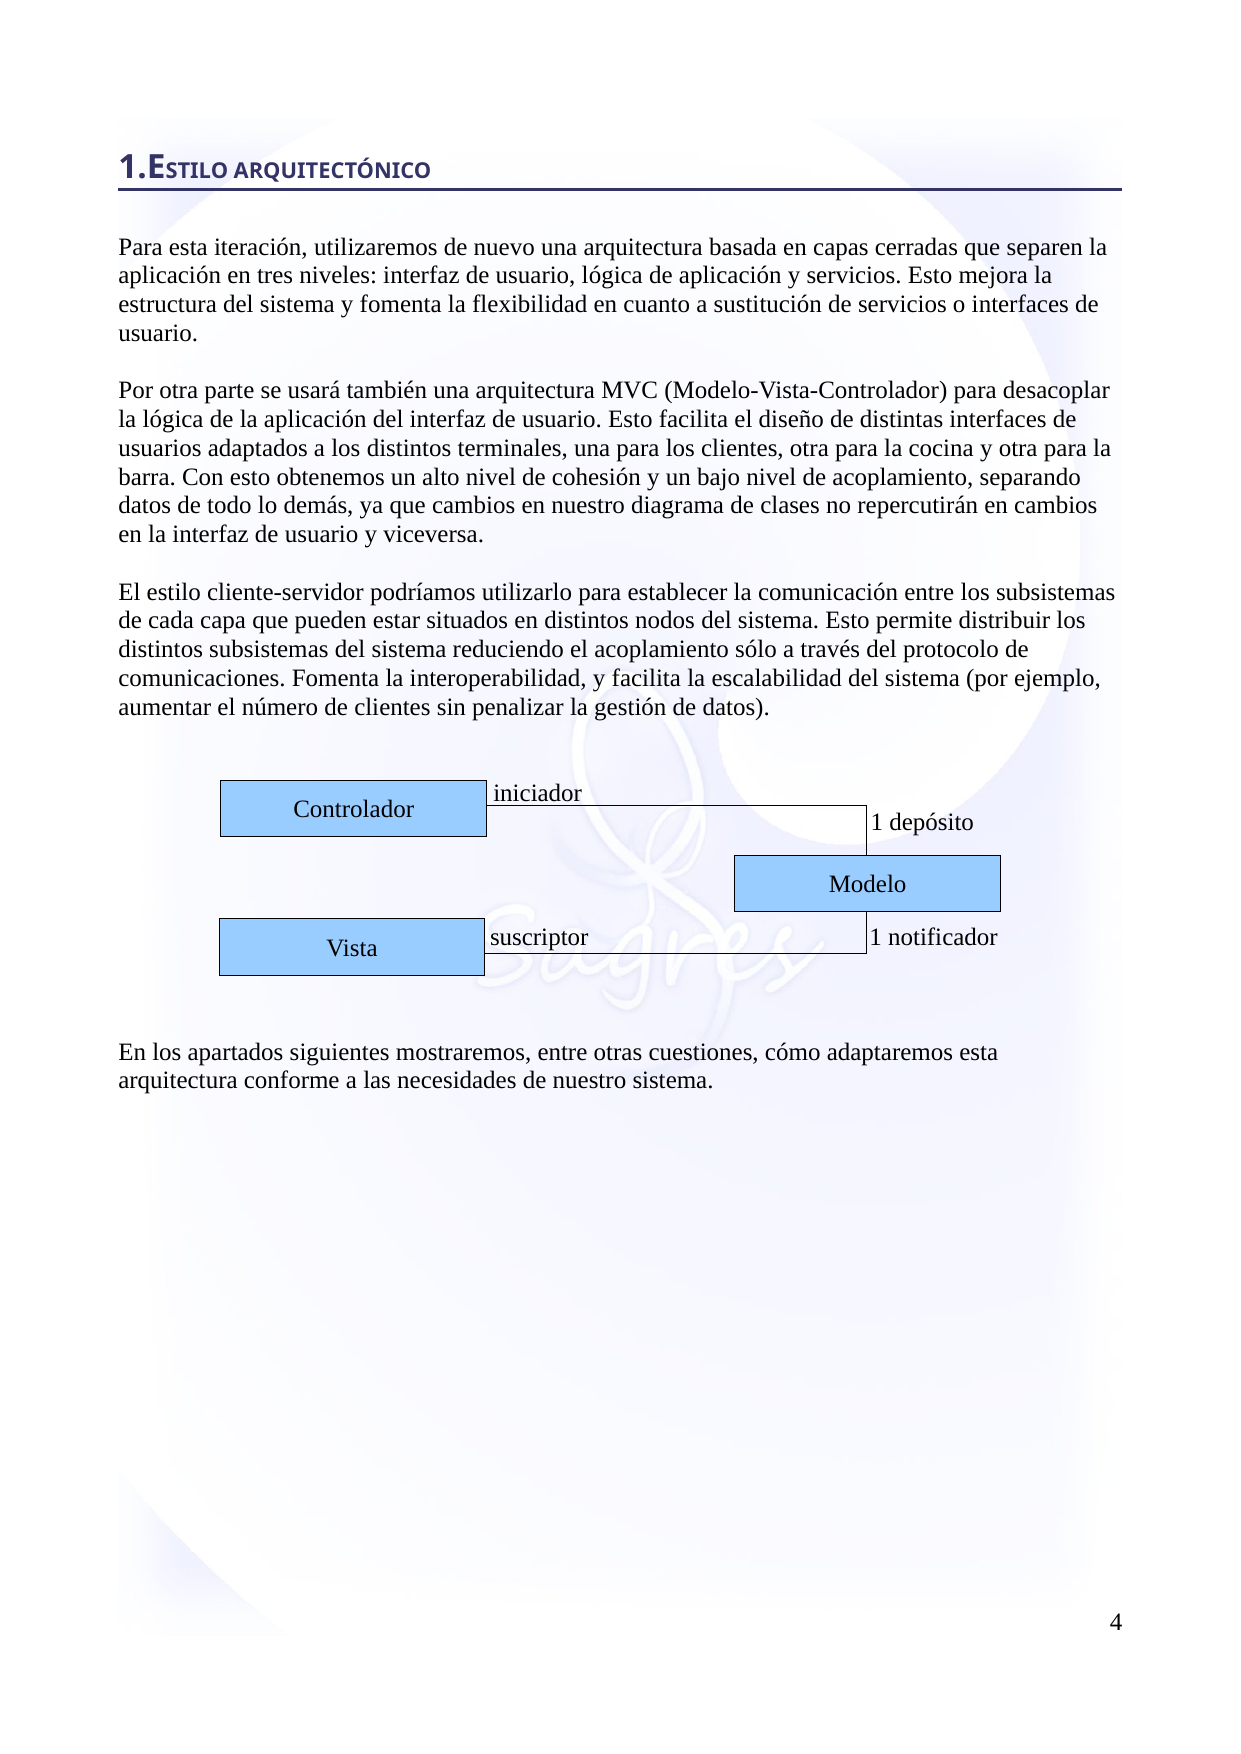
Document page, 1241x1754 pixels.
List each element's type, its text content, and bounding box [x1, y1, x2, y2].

text suscriptor 1 notificador 0..* [118, 922, 1122, 979]
text aumentar el número de clientes sin penalizar la gestión de datos). [118, 692, 1122, 721]
text Para esta iteración, utilizaremos de nuevo una arquitectura basada en capas cerradas que separen la aplicación en tres niveles: interfaz de usuario, lógica de aplicación y servicios. Esto mejora la estructura del sistema y fomenta la flexibilidad en cuanto a sustitución de servicios o interfaces de usuario. [118, 232, 1122, 347]
picture [118, 836, 866, 922]
text comunicaciones. Fomenta la interoperabilidad, y facilita la escalabilidad del sistema (por ejemplo, [118, 663, 1122, 692]
text Por otra parte se usará también una arquitectura MVC (Modelo-Vista-Controlador) para desacoplar la lógica de la aplicación del interfaz de usuario. Esto facilita el diseño de distintas interfaces de usuarios adaptados a los distintos terminales, una para los clientes, otra para la cocina y otra para la barra. Con esto obtenemos un alto nivel de cohesión y un bajo nivel de acoplamiento, separando datos de todo lo demás, ya que cambios en nuestro diagrama de clases no repercutirán en cambios en la interfaz de usuario y viceversa. [118, 376, 1122, 548]
picture [118, 721, 1122, 778]
picture [118, 191, 1122, 232]
picture [867, 836, 1122, 922]
text El estilo cliente-servidor podríamos utilizarlo para establecer la comunicación entre los subsistemas [118, 577, 1122, 606]
text 0..* 1 depósito [487, 807, 866, 836]
text distintos subsistemas del sistema reduciendo el acoplamiento sólo a través del protocolo de [118, 634, 1122, 663]
picture [118, 548, 1122, 577]
picture [118, 979, 1122, 1037]
text de cada capa que pueden estar situados en distintos nodos del sistema. Esto permite distribuir los [118, 606, 1122, 634]
picture [118, 1094, 1122, 1636]
text 0..* 1 depósito [118, 807, 220, 836]
subtitle 1.ESTILO ARQUITECTÓNICO [118, 143, 1122, 188]
picture [118, 347, 1122, 376]
text En los apartados siguientes mostraremos, entre otras cuestiones, cómo adaptaremos esta arquitectura conforme a las necesidades de nuestro sistema. [118, 1037, 1122, 1094]
text 0..* 1 depósito [867, 807, 1122, 836]
text iniciador [118, 778, 1122, 807]
picture [118, 118, 1122, 143]
